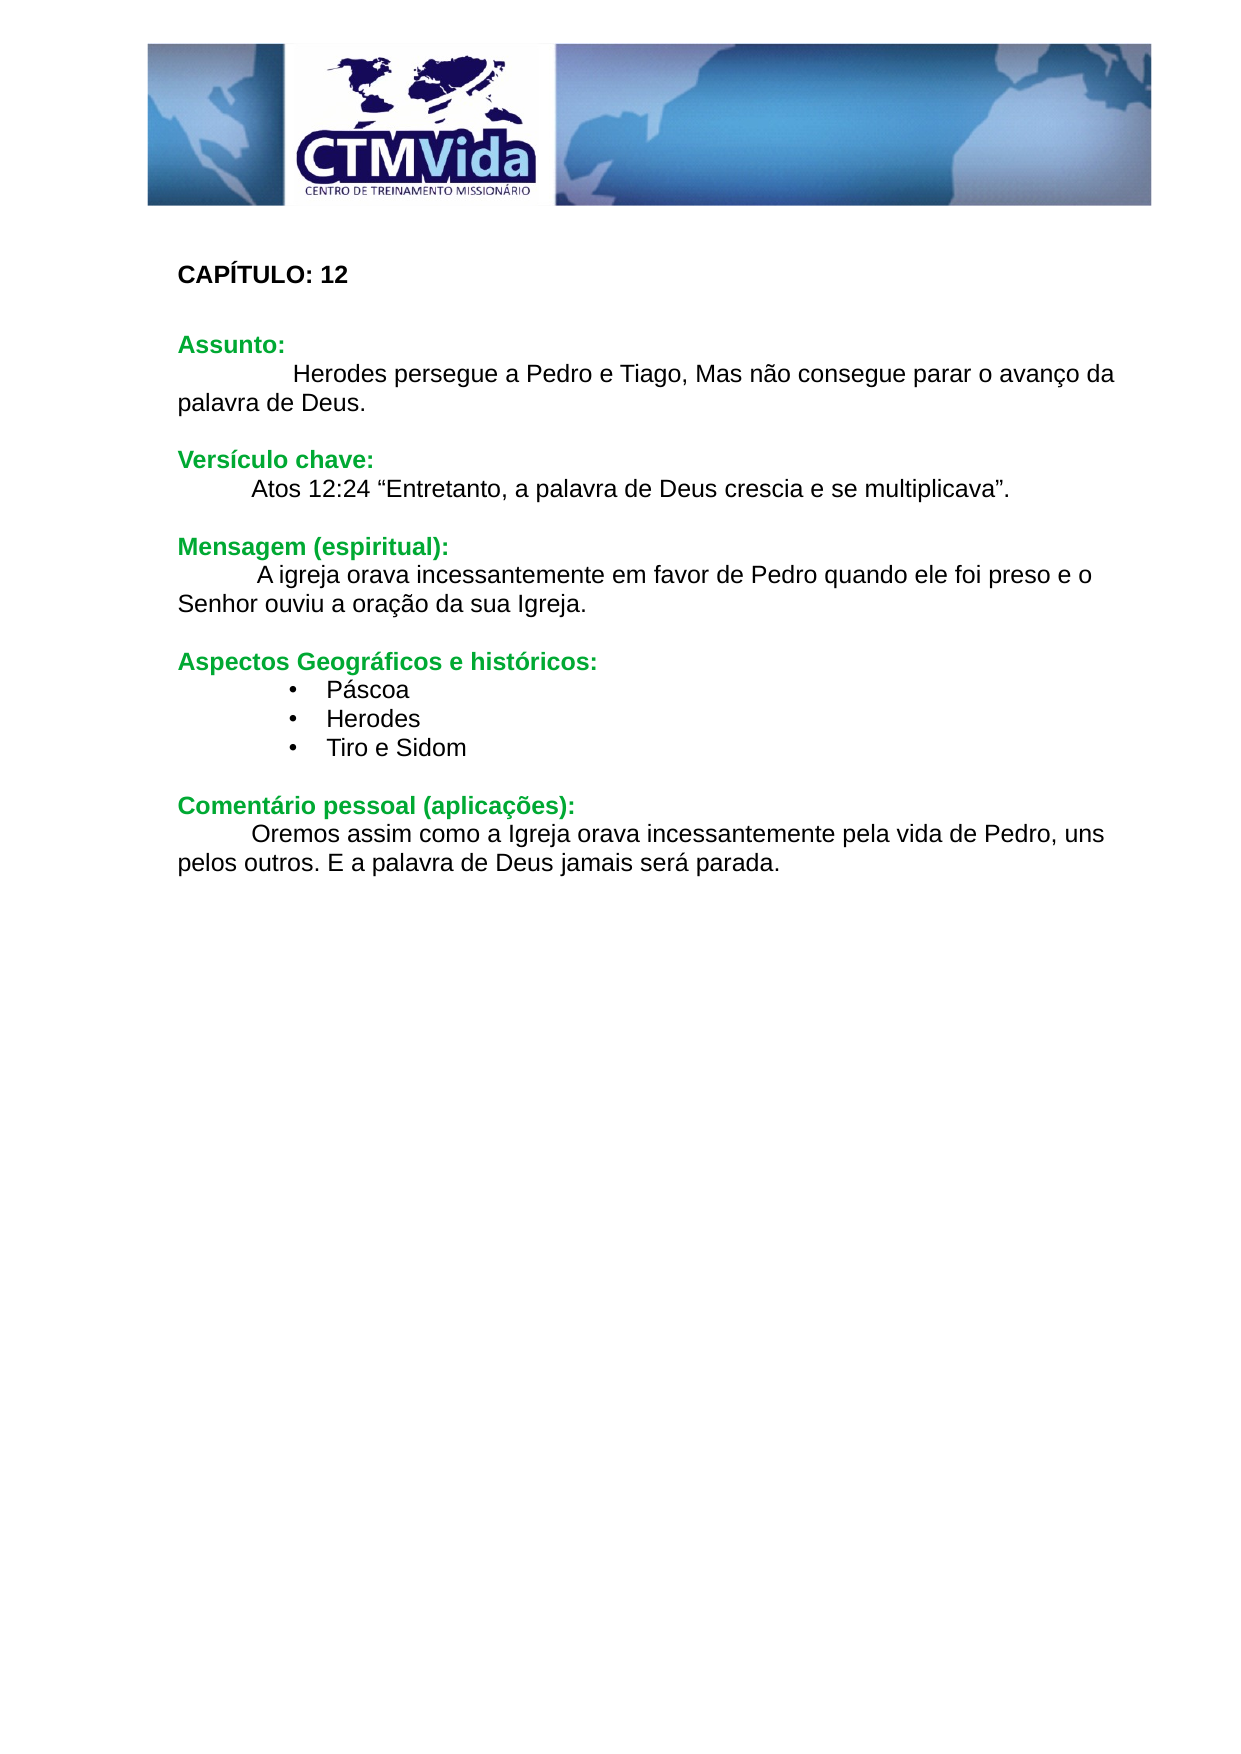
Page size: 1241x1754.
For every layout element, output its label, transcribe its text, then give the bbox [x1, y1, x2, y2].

list Páscoa [288, 675, 1122, 704]
subtitle Capítulo: 12 [177, 260, 1122, 289]
picture [147, 43, 1152, 206]
text Mensagem (espiritual): [177, 532, 1122, 560]
text Versículo chave: [177, 445, 1122, 474]
text Oremos assim como a Igreja orava incessantemente pela vida de Pedro, uns pelos outros. E a palavra de Deus jamais será parada. [177, 819, 1122, 877]
list Herodes [288, 704, 1122, 733]
text Assunto: [177, 330, 1122, 359]
text Herodes persegue a Pedro e Tiago, Mas não consegue parar o avanço da palavra de Deus. [177, 359, 1122, 417]
text Comentário pessoal (aplicações): [177, 791, 1122, 819]
text Aspectos Geográficos e históricos: [177, 647, 1122, 675]
text A igreja orava incessantemente em favor de Pedro quando ele foi preso e o Senhor ouviu a oração da sua Igreja. [177, 560, 1122, 618]
list Tiro e Sidom [288, 733, 1122, 762]
text Atos 12:24 “Entretanto, a palavra de Deus crescia e se multiplicava”. [177, 474, 1122, 503]
